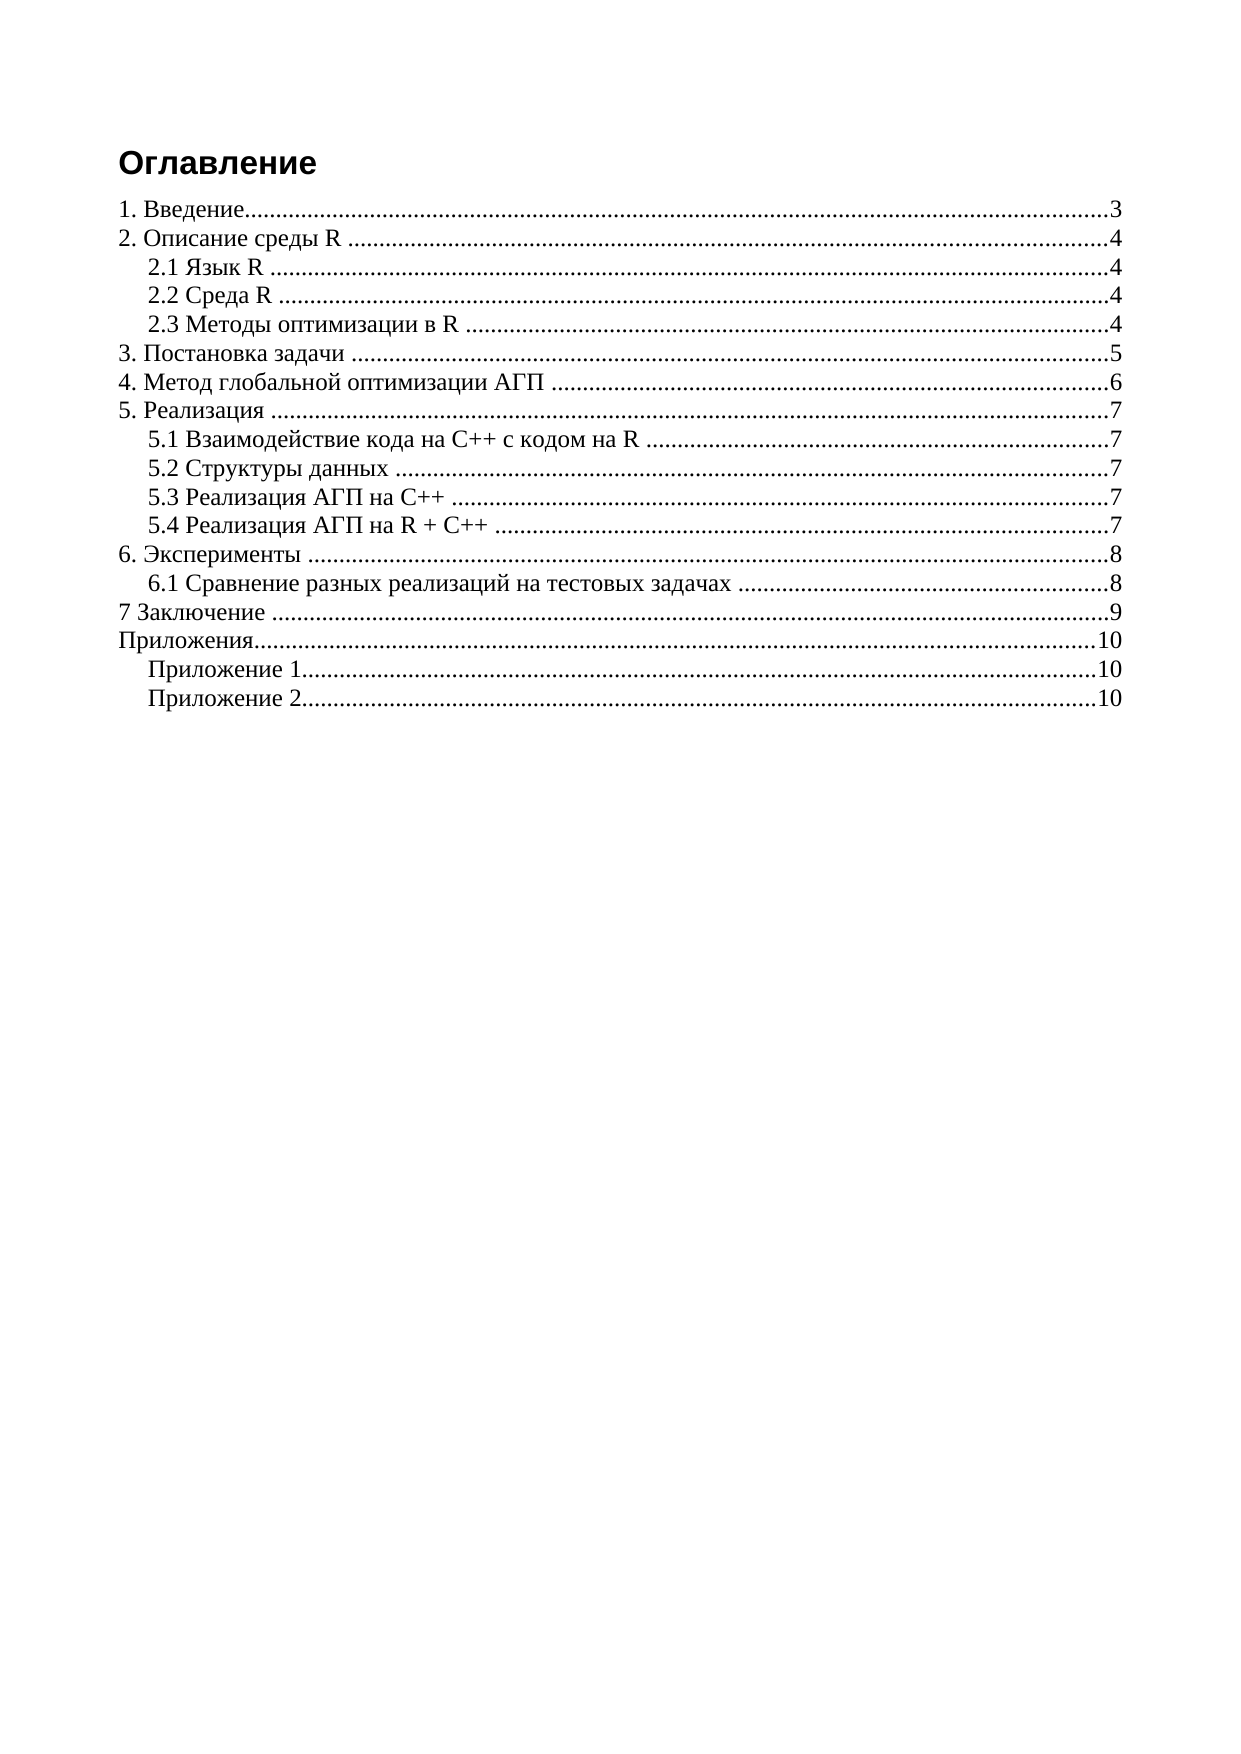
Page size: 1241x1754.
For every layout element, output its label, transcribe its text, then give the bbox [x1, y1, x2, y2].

text Приложение 2 10 [148, 683, 1122, 712]
subtitle Оглавление [118, 143, 1122, 182]
text 7 Заключение 9 [118, 597, 1122, 625]
text Приложения 10 [118, 625, 1122, 654]
text 5.1 Взаимодействие кода на С++ с кодом на R 7 [148, 424, 1122, 453]
text 5. Реализация 7 [118, 395, 1122, 424]
text 2.1 Язык R 4 [148, 252, 1122, 280]
text Приложение 1 10 [148, 654, 1122, 683]
text 2. Описание среды R 4 [118, 223, 1122, 252]
text 5.4 Реализация АГП на R + C++ 7 [148, 510, 1122, 539]
text 4. Метод глобальной оптимизации АГП 6 [118, 367, 1122, 395]
text 2.3 Методы оптимизации в R 4 [148, 309, 1122, 338]
text 5.3 Реализация АГП на С++ 7 [148, 482, 1122, 510]
text 2.2 Среда R 4 [148, 280, 1122, 309]
text 6. Эксперименты 8 [118, 539, 1122, 568]
text 5.2 Структуры данных 7 [148, 453, 1122, 482]
text 6.1 Сравнение разных реализаций на тестовых задачах 8 [148, 568, 1122, 597]
text 3. Постановка задачи 5 [118, 338, 1122, 367]
text 1. Введение 3 [118, 194, 1122, 223]
